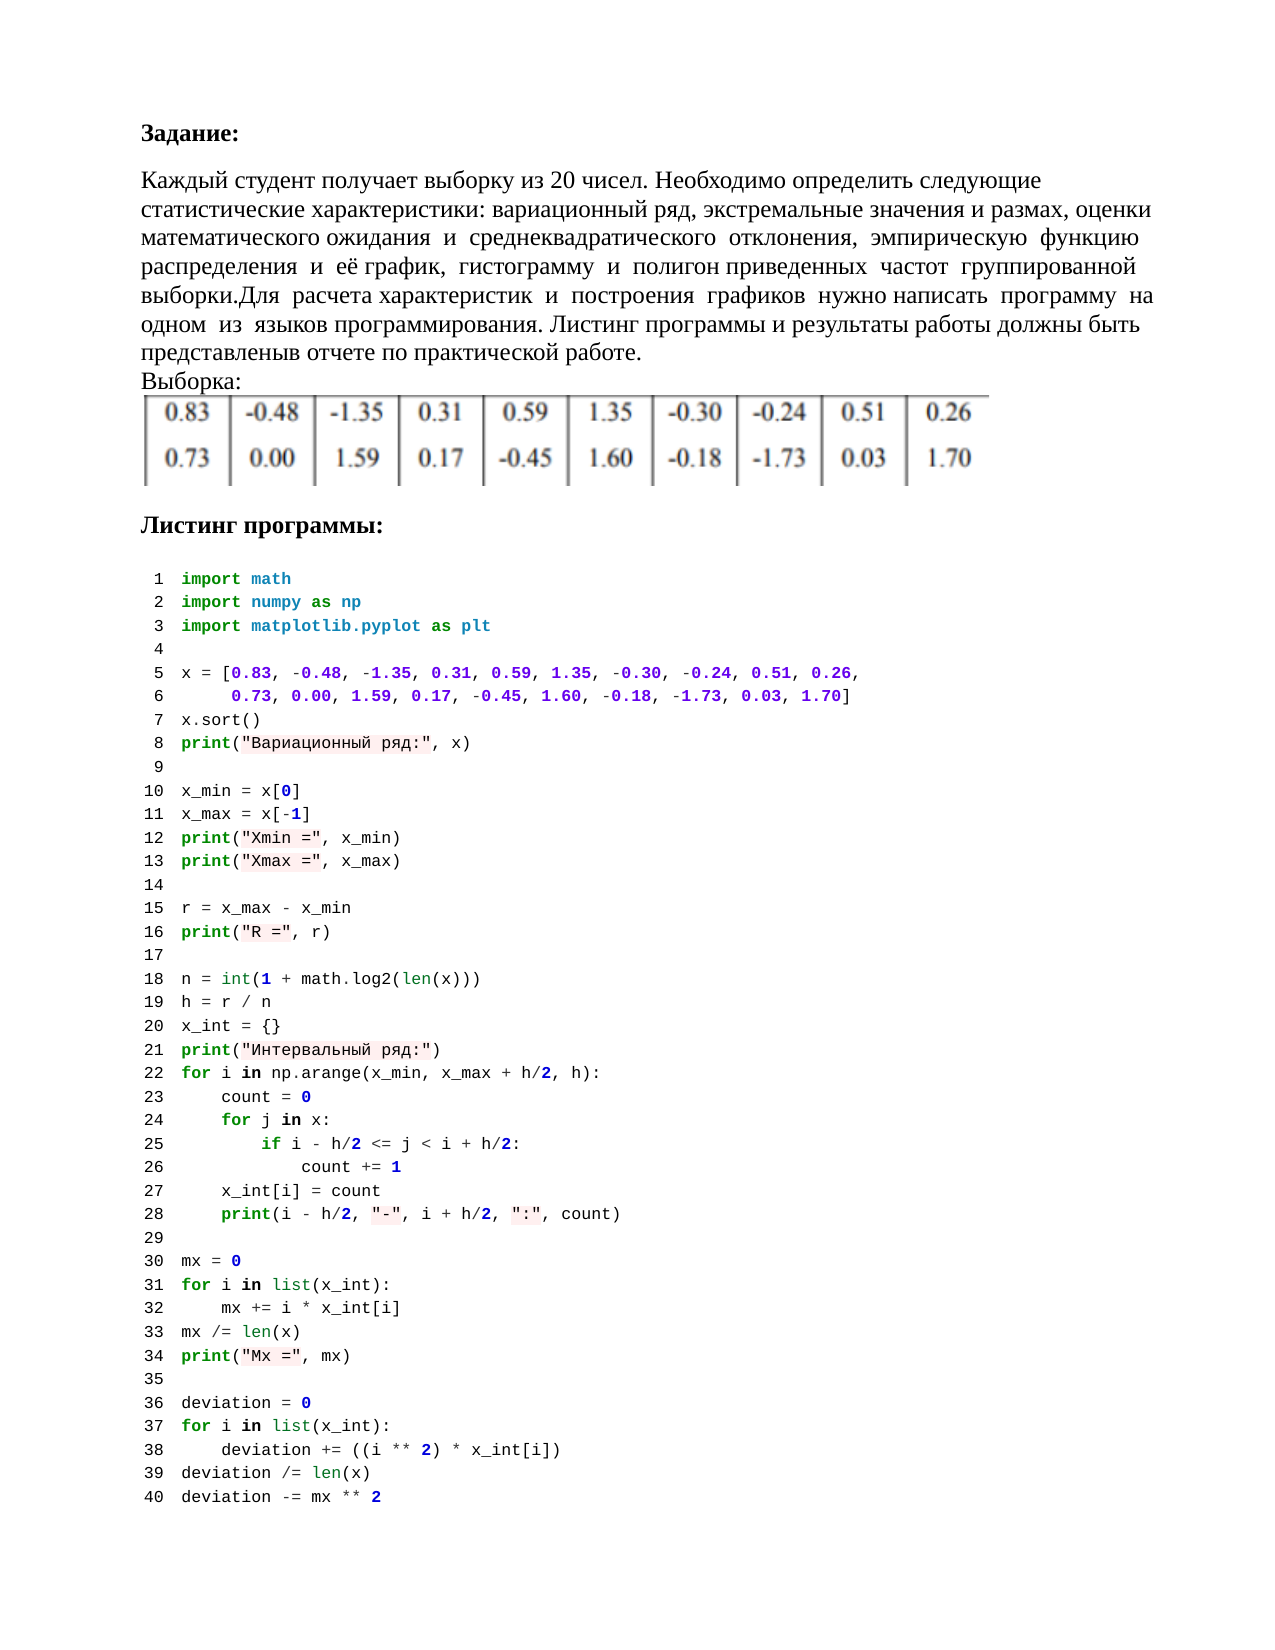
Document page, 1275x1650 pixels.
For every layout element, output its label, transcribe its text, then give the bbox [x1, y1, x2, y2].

list Задание: [141, 118, 1156, 147]
text Листинг программы: [141, 510, 1156, 539]
picture [143, 395, 990, 486]
text Выборка: [141, 366, 1156, 395]
table_header import math import numpy as np import matplotlib.pyplot as plt x = [0.83, -0.48, -1.35, 0.31, 0.59, 1.35, -0.30, -0.24, 0.51, 0.26, 0.73, 0.00, 1.59, 0.17, -0.45, 1.60, -0.18, -1.73, 0.03, 1.70] x.sort() print("Вариационный ряд:", x) x_min = x[0] x_max = x[-1] print("Xmin =", x_min) print("Xmax =", x_max) r = x_max - x_min print("R =", r) n = int(1 + math.log2(len(x))) h = r / n x_int = {} print("Интервальный ряд:") for i in np.arange(x_min, x_max + h/2, h): count = 0 for j in x: if i - h/2 <= j < i + h/2: count += 1 x_int[i] = count print(i - h/2, "-", i + h/2, ":", count) mx = 0 for i in list(x_int): mx += i * x_int[i] mx /= len(x) print("Mx =", mx) deviation = 0 for i in list(x_int): deviation += ((i ** 2) * x_int[i]) deviation /= len(x) deviation -= mx ** 2 [178, 568, 1044, 1515]
table_header 1 2 3 4 5 6 7 8 9 10 11 12 13 14 15 16 17 18 19 20 21 22 23 24 25 26 27 28 29 30 31 32 33 34 35 36 37 38 39 40 [141, 568, 178, 1515]
text Каждый студент получает выборку из 20 чисел. Необходимо определить следующие статистические характеристики: вариационный ряд, экстремальные значения и размах, оценки математического ожидания и среднеквадратического отклонения, эмпирическую функцию распределения и её график, гистограмму и полигон приведенных частот группированной выборки.Для расчета характеристик и построения графиков нужно написать программу на одном из языков программирования. Листинг программы и результаты работы должны быть представленыв отчете по практической работе. [141, 165, 1156, 366]
